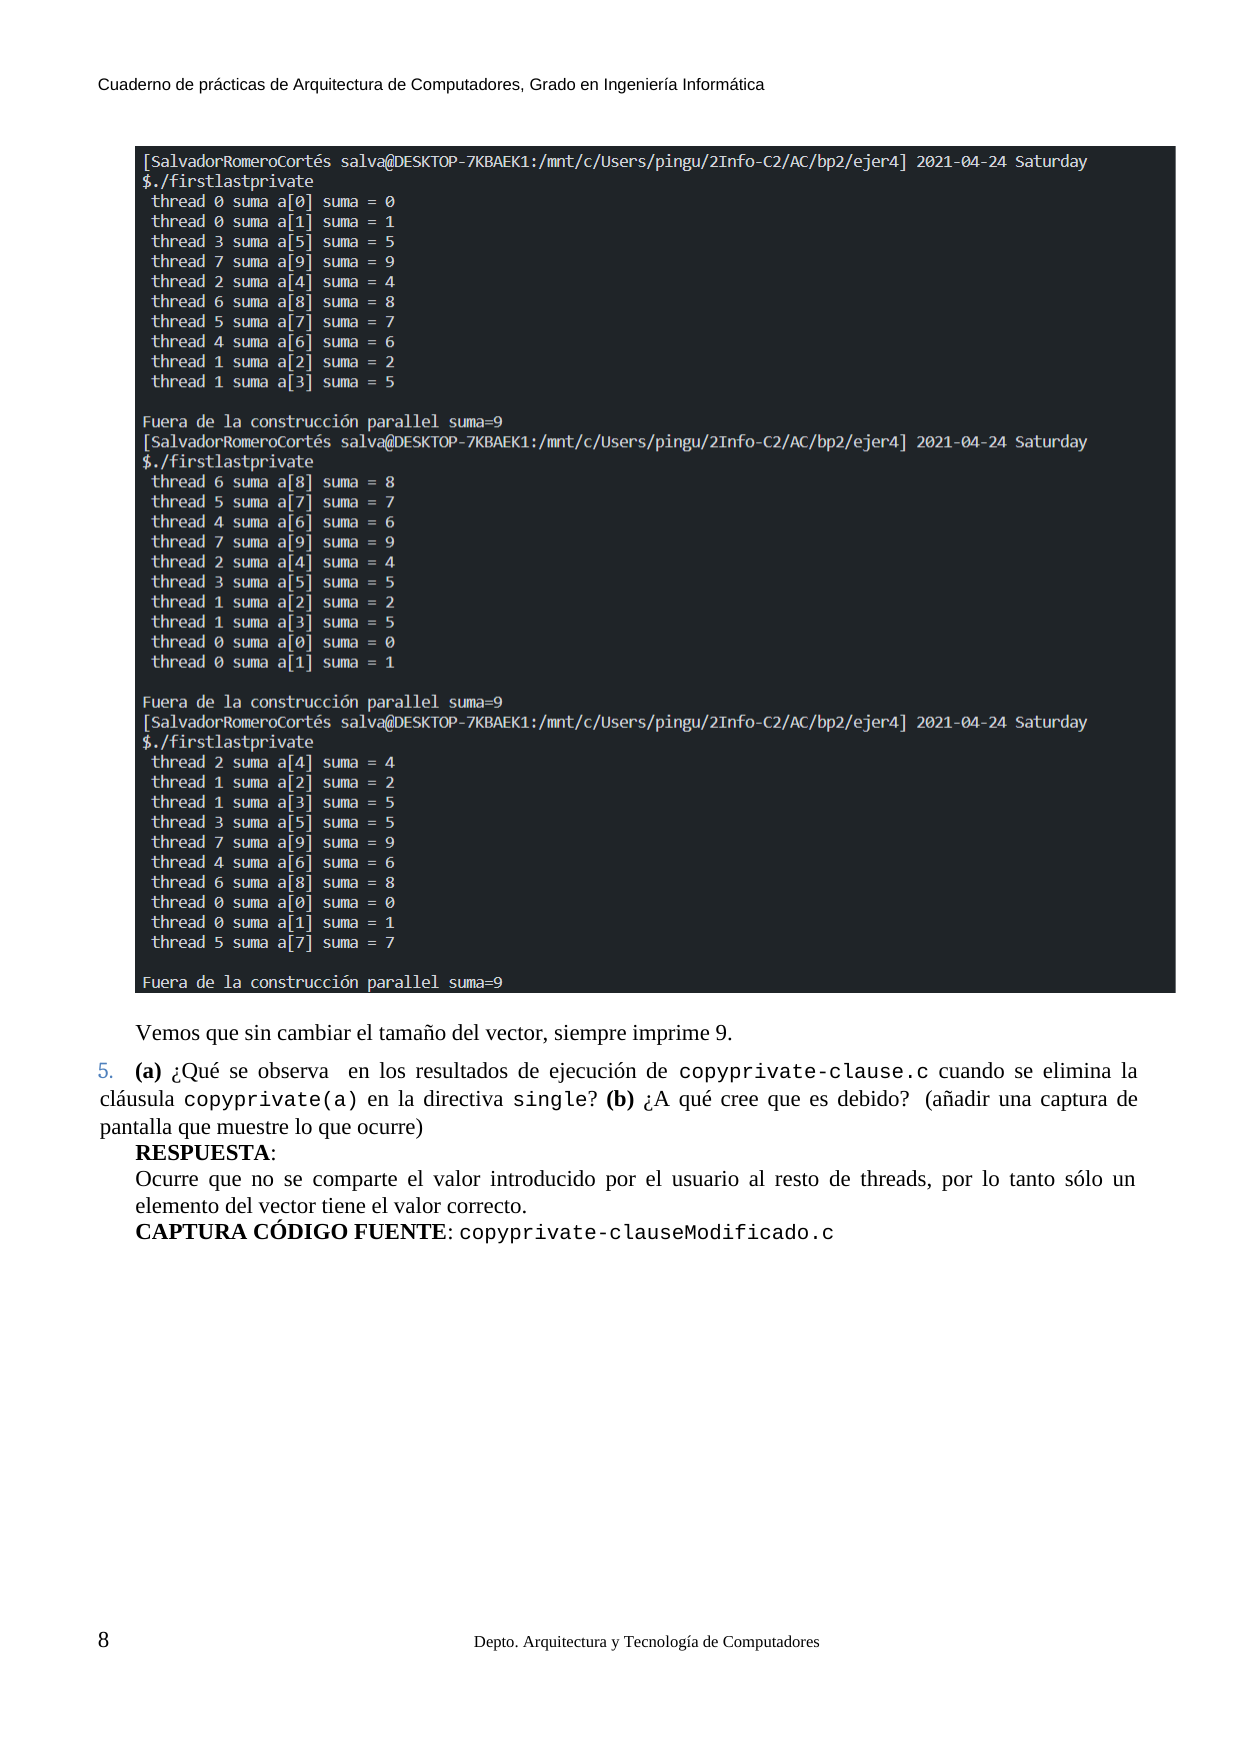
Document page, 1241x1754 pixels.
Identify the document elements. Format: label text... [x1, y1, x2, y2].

text Vemos que sin cambiar el tamaño del vector, siempre imprime 9. [135, 1019, 1138, 1045]
list (a) ¿Qué se observa en los resultados de ejecución de copyprivate-clause.c cuando se elimina la cláusula copyprivate(a) en la directiva single? (b) ¿A qué cree que es debido? (añadir una captura de pantalla que muestre lo que ocurre) [98, 1058, 1138, 1139]
text RESPUESTA: [135, 1139, 1138, 1166]
text CAPTURA CÓDIGO FUENTE: copyprivate-clauseModificado.c [135, 1218, 1138, 1246]
text Ocurre que no se comparte el valor introducido por el usuario al resto de threads, por lo tanto sólo un elemento del vector tiene el valor correcto. [135, 1166, 1138, 1218]
